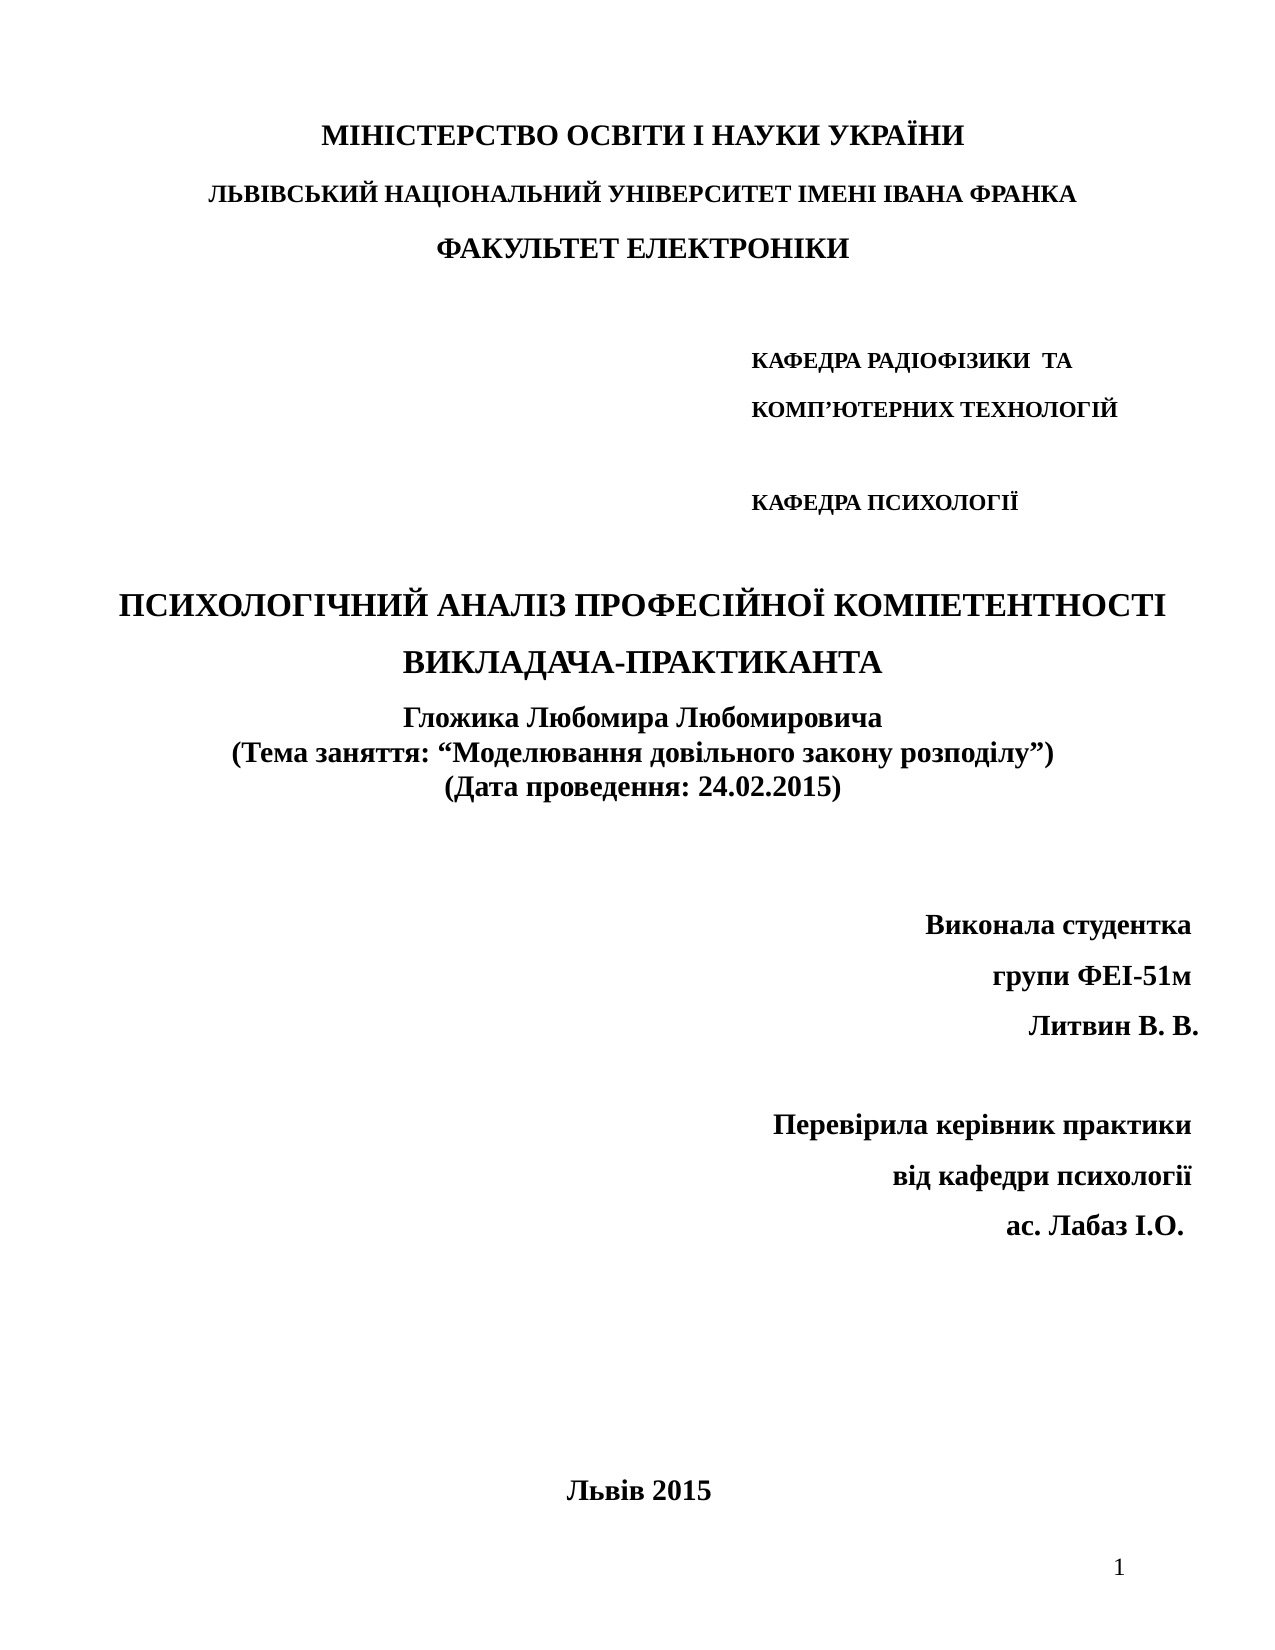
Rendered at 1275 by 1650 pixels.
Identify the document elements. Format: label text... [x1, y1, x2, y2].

text Литвин В. В. [87, 1008, 1199, 1041]
text (Тема заняття: “Моделювання довільного закону розподілу”) [87, 734, 1199, 768]
text Гложика Любомира Любомировича [87, 700, 1199, 734]
text Виконала студентка [87, 907, 1199, 941]
text (Дата проведення: 24.02.2015) [87, 768, 1199, 803]
text ас. Лабаз І.О. [87, 1208, 1199, 1242]
text КАФЕДРА РАДІОФІЗИКИ ТА КОМП’ЮТЕРНИХ ТЕХНОЛОГІЙ [87, 341, 1199, 422]
text МІНІСТЕРСТВО ОСВІТИ І НАУКИ УКРАЇНИ [87, 118, 1199, 152]
text групи ФЕІ-51м [87, 958, 1199, 991]
text ЛЬВІВСЬКИЙ НАЦІОНАЛЬНИЙ УНІВЕРСИТЕТ ІМЕНІ ІВАНА ФРАНКА [87, 179, 1199, 208]
text ФАКУЛЬТЕТ ЕЛЕКТРОНІКИ [87, 231, 1199, 265]
text Львів 2015 [87, 1473, 1199, 1507]
text ПСИХОЛОГІЧНИЙ АНАЛІЗ ПРОФЕСІЙНОЇ КОМПЕТЕНТНОСТІ ВИКЛАДАЧА-ПРАКТИКАНТА [87, 585, 1199, 681]
text від кафедри психології [87, 1158, 1199, 1191]
text КАФЕДРА ПСИХОЛОГІЇ [87, 489, 1199, 515]
text Перевірила керівник практики [87, 1106, 1199, 1141]
